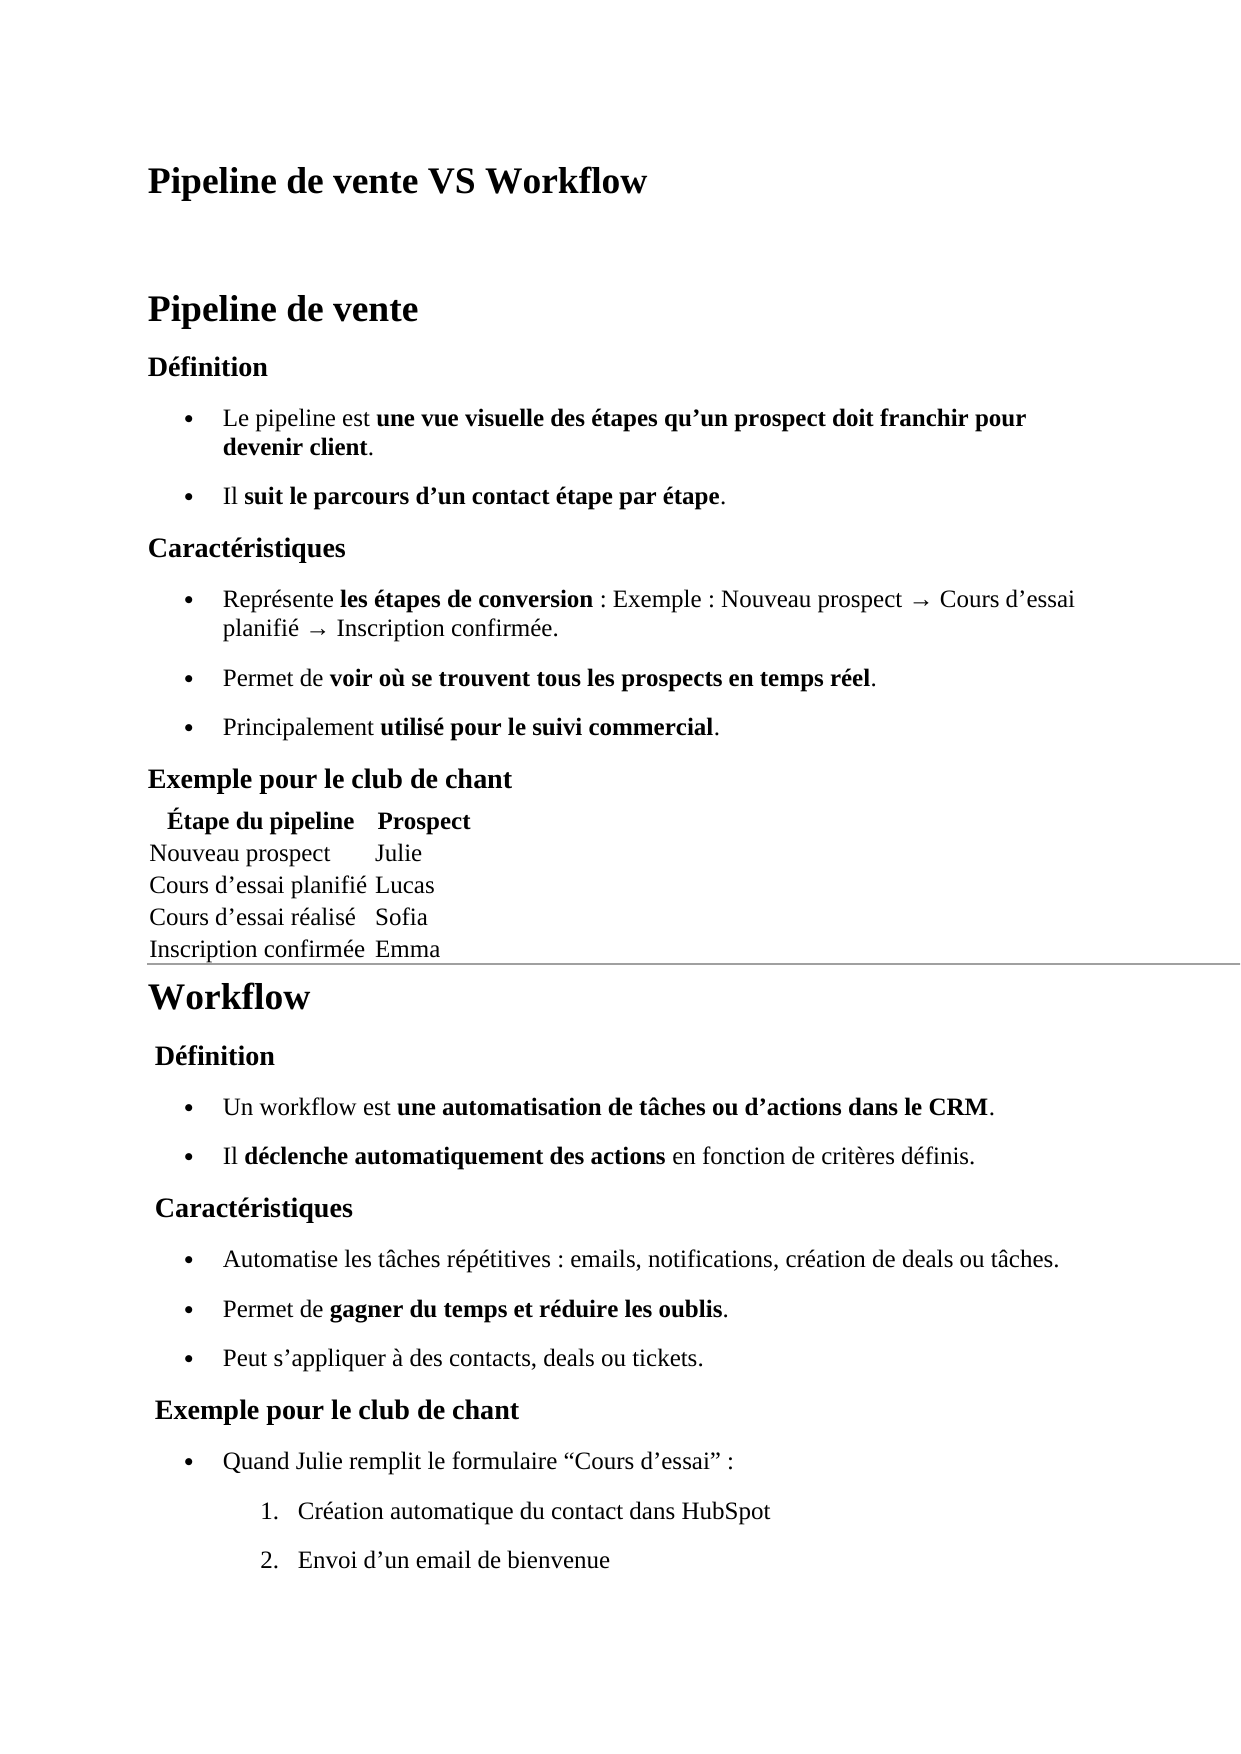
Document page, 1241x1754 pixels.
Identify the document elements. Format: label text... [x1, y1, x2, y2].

table_cell Inscription confirmée [148, 932, 373, 963]
list Un workflow est une automatisation de tâches ou d’actions dans le CRM. [185, 1092, 1093, 1121]
table_cell Nouveau prospect [148, 836, 373, 868]
subtitle Pipeline de vente VS Workflow [148, 158, 1093, 201]
list Il déclenche automatiquement des actions en fonction de critères définis. [185, 1141, 1093, 1170]
list Le pipeline est une vue visuelle des étapes qu’un prospect doit franchir pour devenir client. [185, 403, 1093, 461]
table_cell Julie [374, 836, 474, 868]
subtitle Pipeline de vente [148, 286, 1093, 329]
list Envoi d’un email de bienvenue [260, 1545, 1093, 1574]
subtitle Définition [148, 350, 1093, 382]
subtitle Caractéristiques [148, 531, 1093, 563]
table_cell Lucas [374, 868, 474, 900]
subtitle Exemple pour le club de chant [148, 762, 1093, 794]
table_cell Cours d’essai réalisé [148, 900, 373, 932]
subtitle Workflow [148, 975, 1093, 1018]
list Création automatique du contact dans HubSpot [260, 1496, 1093, 1524]
subtitle Caractéristiques [148, 1191, 1093, 1223]
list Peut s’appliquer à des contacts, deals ou tickets. [185, 1343, 1093, 1372]
table_header Prospect [374, 805, 474, 836]
table_cell Sofia [374, 900, 474, 932]
list Principalement utilisé pour le suivi commercial. [185, 712, 1093, 741]
list Il suit le parcours d’un contact étape par étape. [185, 481, 1093, 510]
list Permet de voir où se trouvent tous les prospects en temps réel. [185, 663, 1093, 691]
list Permet de gagner du temps et réduire les oublis. [185, 1294, 1093, 1323]
list Représente les étapes de conversion : Exemple : Nouveau prospect → Cours d’essai planifié → Inscription confirmée. [185, 584, 1093, 642]
subtitle Exemple pour le club de chant [148, 1393, 1093, 1425]
table_cell Cours d’essai planifié [148, 868, 373, 900]
table_cell Emma [374, 932, 474, 963]
list Automatise les tâches répétitives : emails, notifications, création de deals ou tâches. [185, 1244, 1093, 1273]
subtitle Définition [148, 1039, 1093, 1071]
list Quand Julie remplit le formulaire “Cours d’essai” : [185, 1446, 1093, 1475]
table_header Étape du pipeline [148, 805, 373, 836]
